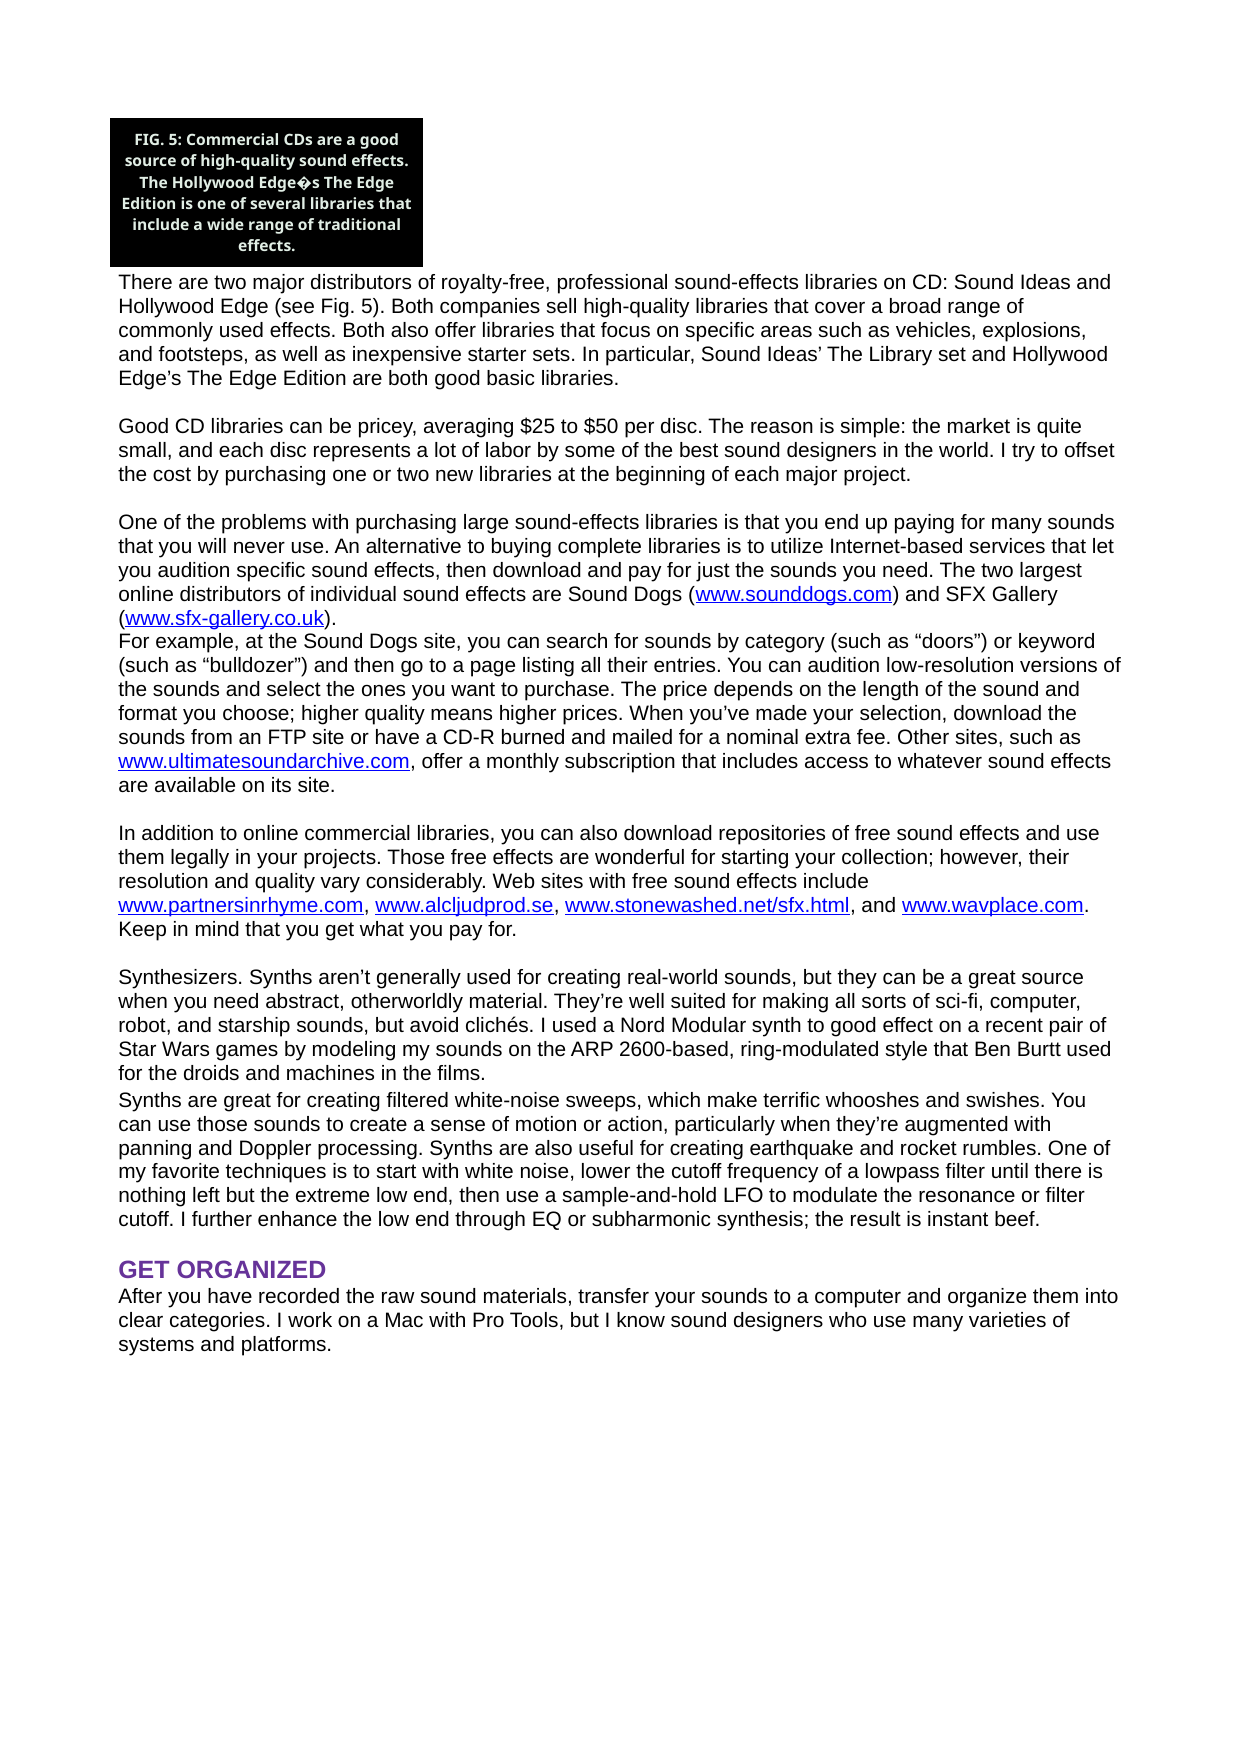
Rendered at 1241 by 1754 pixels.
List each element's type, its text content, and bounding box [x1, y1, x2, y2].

table_cell FIG. 5: Commercial CDs are a good source of high-quality sound effects. The Hollywood Edge�s The Edge Edition is one of several libraries that include a wide range of traditional effects. [110, 118, 423, 267]
text Synths are great for creating filtered white-noise sweeps, which make terrific whooshes and swishes. You can use those sounds to create a sense of motion or action, particularly when they’re augmented with panning and Doppler processing. Synths are also useful for creating earthquake and rocket rumbles. One of my favorite techniques is to start with white noise, lower the cutoff frequency of a lowpass filter until there is nothing left but the extreme low end, then use a sample-and-hold LFO to modulate the resonance or filter cutoff. I further enhance the low end through EQ or subharmonic synthesis; the result is instant beef. GET ORGANIZED After you have recorded the raw sound materials, transfer your sounds to a computer and organize them into clear categories. I work on a Mac with Pro Tools, but I know sound designers who use many varieties of systems and platforms. [118, 1087, 1122, 1356]
text There are two major distributors of royalty-free, professional sound-effects libraries on CD: Sound Ideas and Hollywood Edge (see Fig. 5). Both companies sell high-quality libraries that cover a broad range of commonly used effects. Both also offer libraries that focus on specific areas such as vehicles, explosions, and footsteps, as well as inexpensive starter sets. In particular, Sound Ideas’ The Library set and Hollywood Edge’s The Edge Edition are both good basic libraries. Good CD libraries can be pricey, averaging $25 to $50 per disc. The reason is simple: the market is quite small, and each disc represents a lot of labor by some of the best sound designers in the world. I try to offset the cost by purchasing one or two new libraries at the beginning of each major project. One of the problems with purchasing large sound-effects libraries is that you end up paying for many sounds that you will never use. An alternative to buying complete libraries is to utilize Internet-based services that let you audition specific sound effects, then download and pay for just the sounds you need. The two largest online distributors of individual sound effects are Sound Dogs (www.sounddogs.com) and SFX Gallery (www.sfx-gallery.co.uk). For example, at the Sound Dogs site, you can search for sounds by category (such as “doors”) or keyword (such as “bulldozer”) and then go to a page listing all their entries. You can audition low-resolution versions of the sounds and select the ones you want to purchase. The price depends on the length of the sound and format you choose; higher quality means higher prices. When you’ve made your selection, download the sounds from an FTP site or have a CD-R burned and mailed for a nominal extra fee. Other sites, such as www.ultimatesoundarchive.com, offer a monthly subscription that includes access to whatever sound effects are available on its site. In addition to online commercial libraries, you can also download repositories of free sound effects and use them legally in your projects. Those free effects are wonderful for starting your collection; however, their resolution and quality vary considerably. Web sites with free sound effects include www.partnersinrhyme.com, www.alcljudprod.se, www.stonewashed.net/sfx.html, and www.wavplace.com. Keep in mind that you get what you pay for. Synthesizers. Synths aren’t generally used for creating real-world sounds, but they can be a great source when you need abstract, otherworldly material. They’re well suited for making all sorts of sci-fi, computer, robot, and starship sounds, but avoid clichés. I used a Nord Modular synth to good effect on a recent pair of Star Wars games by modeling my sounds on the ARP 2600-based, ring-modulated style that Ben Burtt used for the droids and machines in the films. [118, 270, 1122, 1084]
